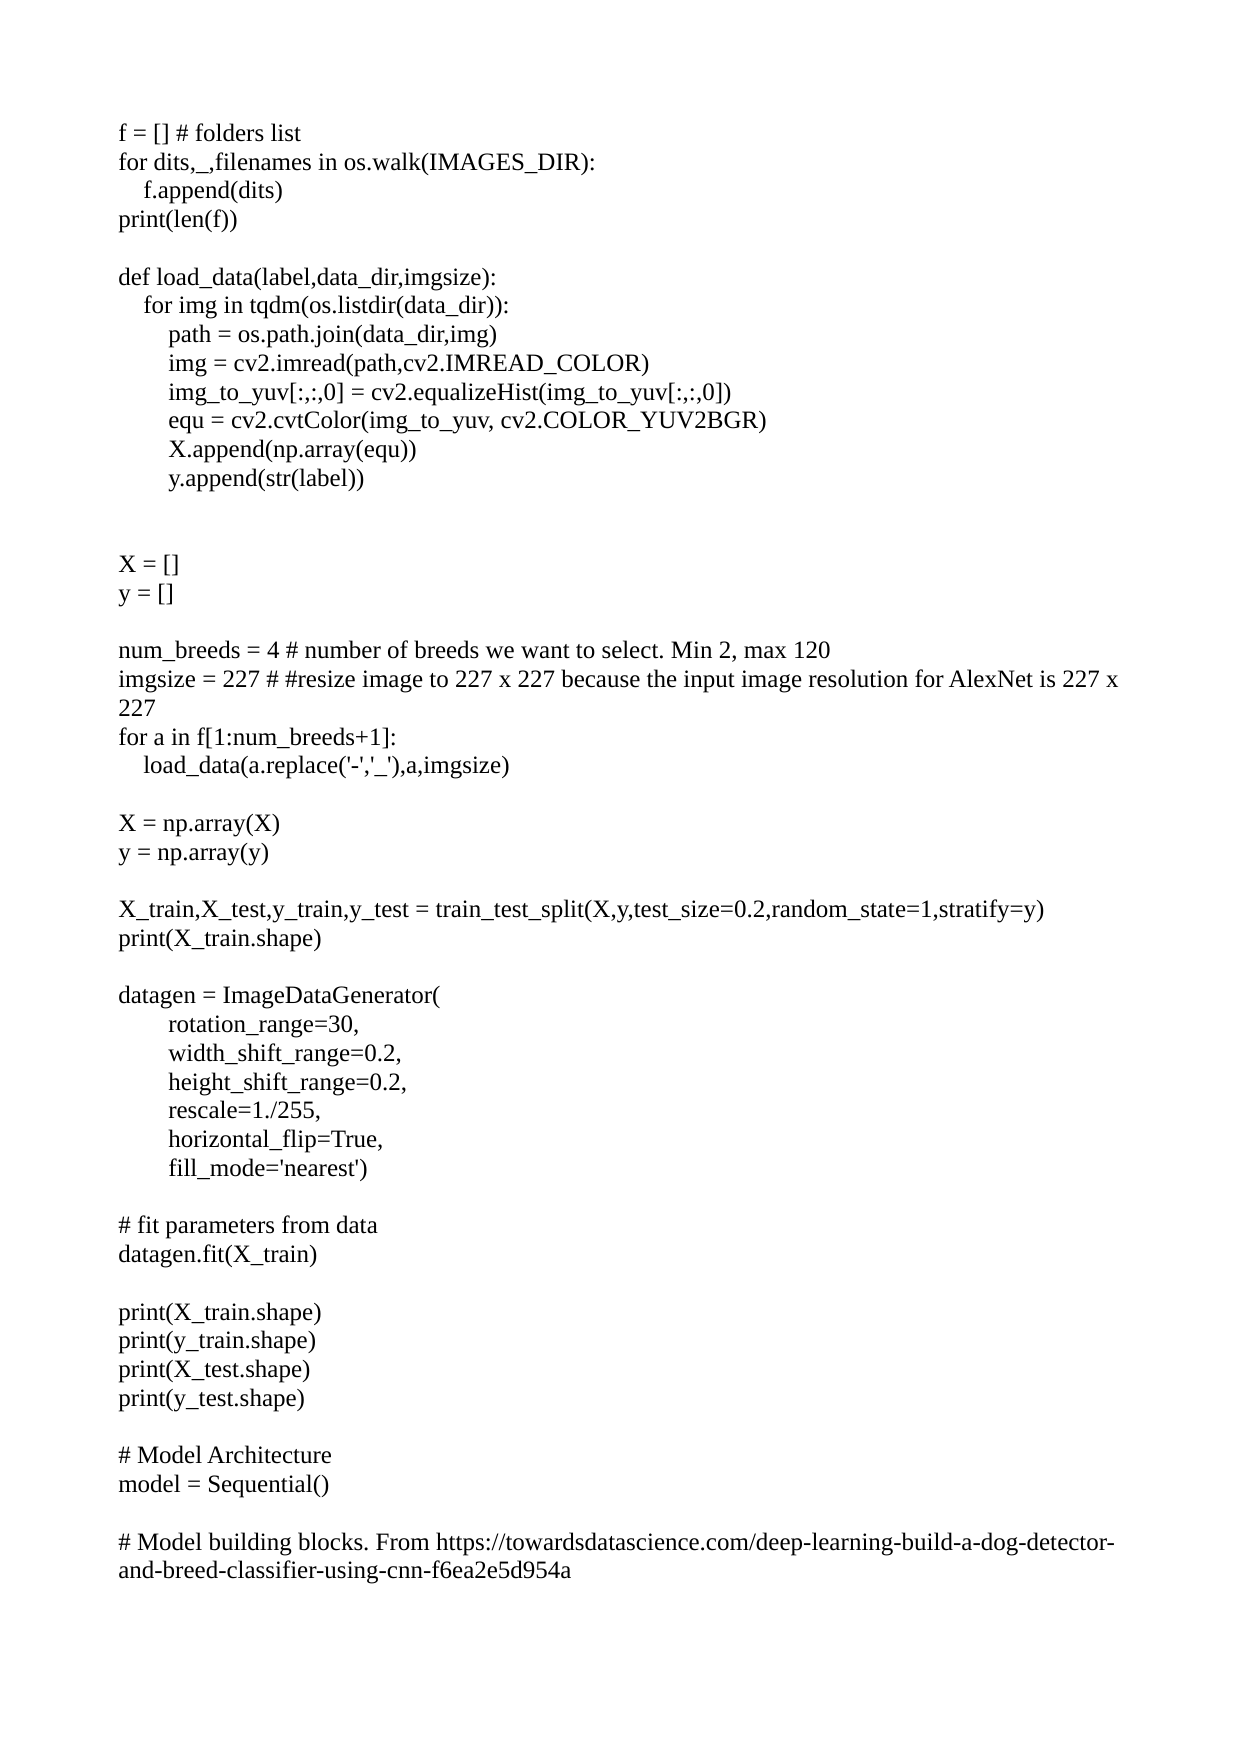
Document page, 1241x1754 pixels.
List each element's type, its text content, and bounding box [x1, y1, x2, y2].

text # Model Architecture [118, 1441, 1122, 1469]
text for dits,_,filenames in os.walk(IMAGES_DIR): [118, 147, 1122, 176]
text X = [] [118, 549, 1122, 578]
text def load_data(label,data_dir,imgsize): [118, 262, 1122, 291]
text X.append(np.array(equ)) [118, 434, 1122, 463]
text # Model building blocks. From https://towardsdatascience.com/deep-learning-build-a-dog-detector-and-breed-classifier-using-cnn-f6ea2e5d954a [118, 1527, 1122, 1584]
text y = [] [118, 578, 1122, 607]
text rescale=1./255, [118, 1096, 1122, 1124]
text print(X_test.shape) [118, 1354, 1122, 1383]
text equ = cv2.cvtColor(img_to_yuv, cv2.COLOR_YUV2BGR) [118, 406, 1122, 434]
text load_data(a.replace('-','_'),a,imgsize) [118, 751, 1122, 779]
text for a in f[1:num_breeds+1]: [118, 722, 1122, 751]
text img_to_yuv[:,:,0] = cv2.equalizeHist(img_to_yuv[:,:,0]) [118, 377, 1122, 406]
text width_shift_range=0.2, [118, 1038, 1122, 1067]
text f.append(dits) [118, 176, 1122, 204]
text y.append(str(label)) [118, 463, 1122, 492]
text y = np.array(y) [118, 837, 1122, 866]
text for img in tqdm(os.listdir(data_dir)): [118, 291, 1122, 319]
text rotation_range=30, [118, 1009, 1122, 1038]
text X_train,X_test,y_train,y_test = train_test_split(X,y,test_size=0.2,random_state=1,stratify=y) [118, 894, 1122, 923]
text fill_mode='nearest') [118, 1153, 1122, 1182]
text # fit parameters from data [118, 1211, 1122, 1239]
text print(y_train.shape) [118, 1326, 1122, 1354]
text num_breeds = 4 # number of breeds we want to select. Min 2, max 120 [118, 636, 1122, 664]
text print(X_train.shape) [118, 923, 1122, 952]
text height_shift_range=0.2, [118, 1067, 1122, 1096]
text X = np.array(X) [118, 808, 1122, 837]
text path = os.path.join(data_dir,img) [118, 319, 1122, 348]
text print(X_train.shape) [118, 1297, 1122, 1326]
text datagen = ImageDataGenerator( [118, 981, 1122, 1009]
text model = Sequential() [118, 1469, 1122, 1498]
text f = [] # folders list [118, 118, 1122, 147]
text datagen.fit(X_train) [118, 1239, 1122, 1268]
text img = cv2.imread(path,cv2.IMREAD_COLOR) [118, 348, 1122, 377]
text print(y_test.shape) [118, 1383, 1122, 1412]
text imgsize = 227 # #resize image to 227 x 227 because the input image resolution for AlexNet is 227 x 227 [118, 664, 1122, 722]
text print(len(f)) [118, 204, 1122, 233]
text horizontal_flip=True, [118, 1124, 1122, 1153]
